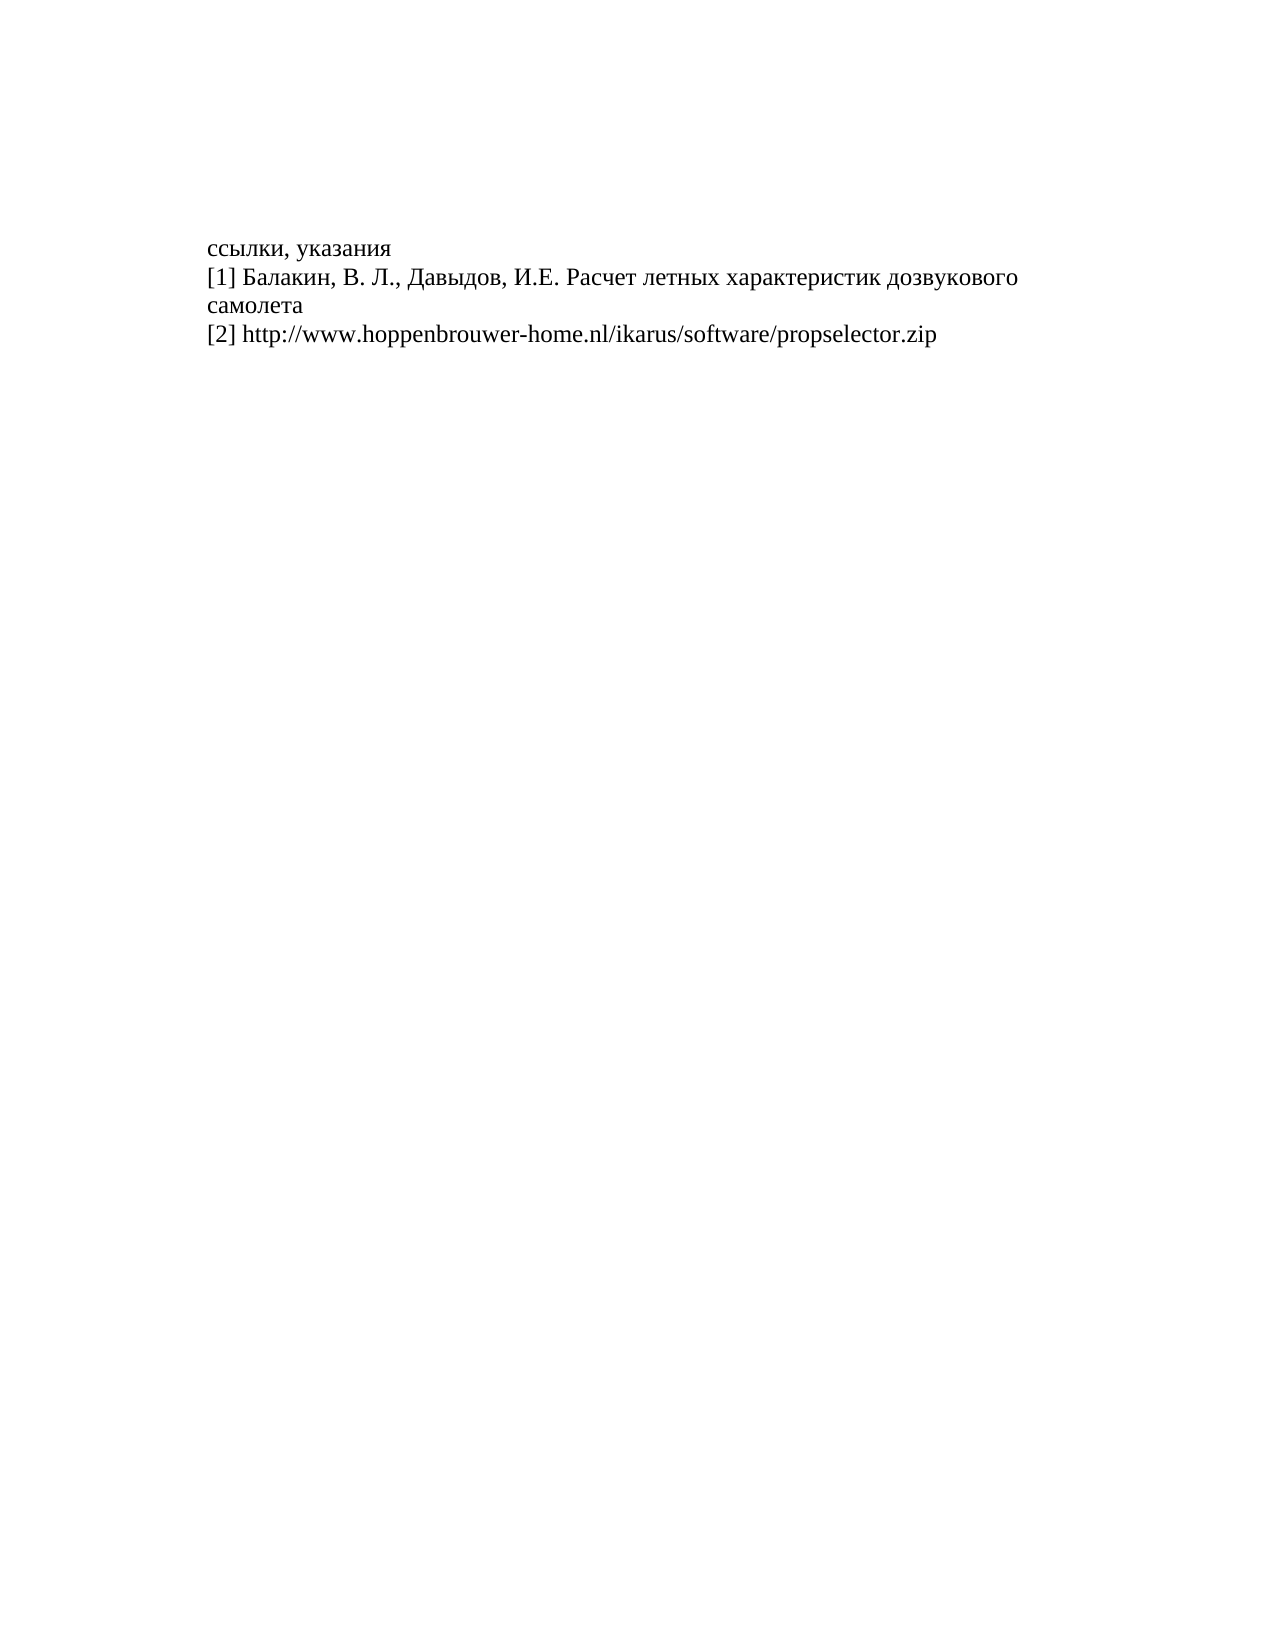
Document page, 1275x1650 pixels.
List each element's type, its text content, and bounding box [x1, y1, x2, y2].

text ссылки, указания [177, 233, 1186, 262]
text самолета [177, 291, 1186, 319]
text [1] Балакин, В. Л., Давыдов, И.Е. Расчет летных характеристик дозвукового [177, 262, 1186, 291]
text [2] http://www.hoppenbrouwer-home.nl/ikarus/software/propselector.zip [177, 319, 1186, 348]
